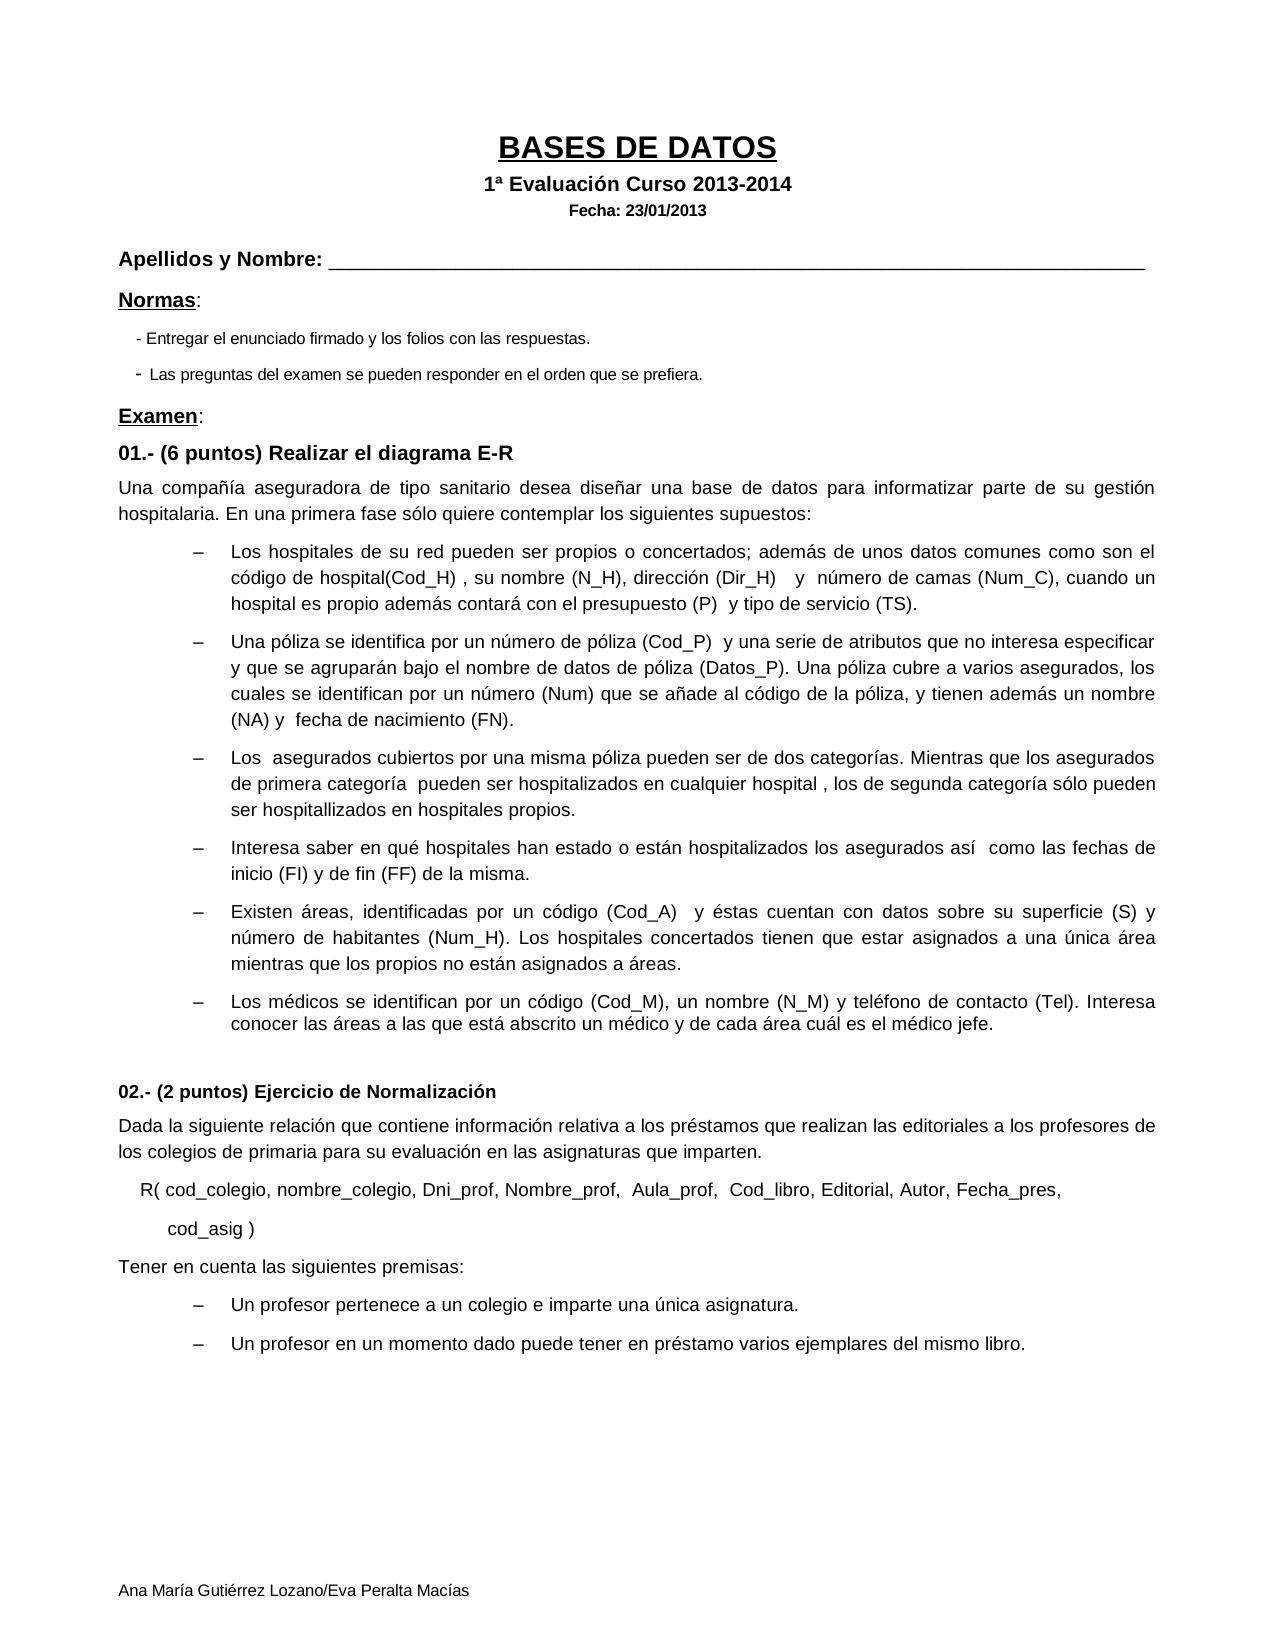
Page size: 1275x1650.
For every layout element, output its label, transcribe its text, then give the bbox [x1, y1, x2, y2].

text - Entregar el enunciado firmado y los folios con las respuestas. [118, 329, 1157, 348]
text Tener en cuenta las siguientes premisas: [118, 1256, 1157, 1277]
text Normas: [118, 288, 1157, 312]
text Apellidos y Nombre: _______________________________________________________________________ [118, 247, 1157, 271]
text 01.- (6 puntos) Realizar el diagrama E-R [118, 441, 1157, 464]
text BASES DE DATOS [118, 129, 1157, 165]
text Una compañía aseguradora de tipo sanitario desea diseñar una base de datos para informatizar parte de su gestión hospitalaria. En una primera fase sólo quiere contemplar los siguientes supuestos: [118, 477, 1157, 524]
text Dada la siguiente relación que contiene información relativa a los préstamos que realizan las editoriales a los profesores de los colegios de primaria para su evaluación en las asignaturas que imparten. [118, 1115, 1157, 1162]
text 02.- (2 puntos) Ejercicio de Normalización [118, 1081, 1157, 1102]
list Un profesor pertenece a un colegio e imparte una única asignatura. [193, 1294, 1157, 1316]
text Fecha: 23/01/2013 [118, 201, 1157, 220]
text 1ª Evaluación Curso 2013-2014 [118, 172, 1157, 196]
list Los hospitales de su red pueden ser propios o concertados; además de unos datos comunes como son el código de hospital(Cod_H) , su nombre (N_H), dirección (Dir_H) y número de camas (Num_C), cuando un hospital es propio además contará con el presupuesto (P) y tipo de servicio (TS). [193, 541, 1157, 614]
text cod_asig ) [118, 1217, 1157, 1239]
list Las preguntas del examen se pueden responder en el orden que se prefiera. [135, 361, 1157, 385]
list Existen áreas, identificadas por un código (Cod_A) y éstas cuentan con datos sobre su superficie (S) y número de habitantes (Num_H). Los hospitales concertados tienen que estar asignados a una única área mientras que los propios no están asignados a áreas. [193, 901, 1157, 974]
list Un profesor en un momento dado puede tener en préstamo varios ejemplares del mismo libro. [193, 1332, 1157, 1354]
text Examen: [118, 404, 1157, 428]
list Los asegurados cubiertos por una misma póliza pueden ser de dos categorías. Mientras que los asegurados de primera categoría pueden ser hospitalizados en cualquier hospital , los de segunda categoría sólo pueden ser hospitallizados en hospitales propios. [193, 747, 1157, 820]
list Los médicos se identifican por un código (Cod_M), un nombre (N_M) y teléfono de contacto (Tel). Interesa conocer las áreas a las que está abscrito un médico y de cada área cuál es el médico jefe. [193, 991, 1157, 1034]
list Una póliza se identifica por un número de póliza (Cod_P) y una serie de atributos que no interesa especificar y que se agruparán bajo el nombre de datos de póliza (Datos_P). Una póliza cubre a varios asegurados, los cuales se identifican por un número (Num) que se añade al código de la póliza, y tienen además un nombre (NA) y fecha de nacimiento (FN). [193, 631, 1157, 730]
text R( cod_colegio, nombre_colegio, Dni_prof, Nombre_prof, Aula_prof, Cod_libro, Editorial, Autor, Fecha_pres, [118, 1179, 1157, 1201]
list Interesa saber en qué hospitales han estado o están hospitalizados los asegurados así como las fechas de inicio (FI) y de fin (FF) de la misma. [193, 837, 1157, 884]
